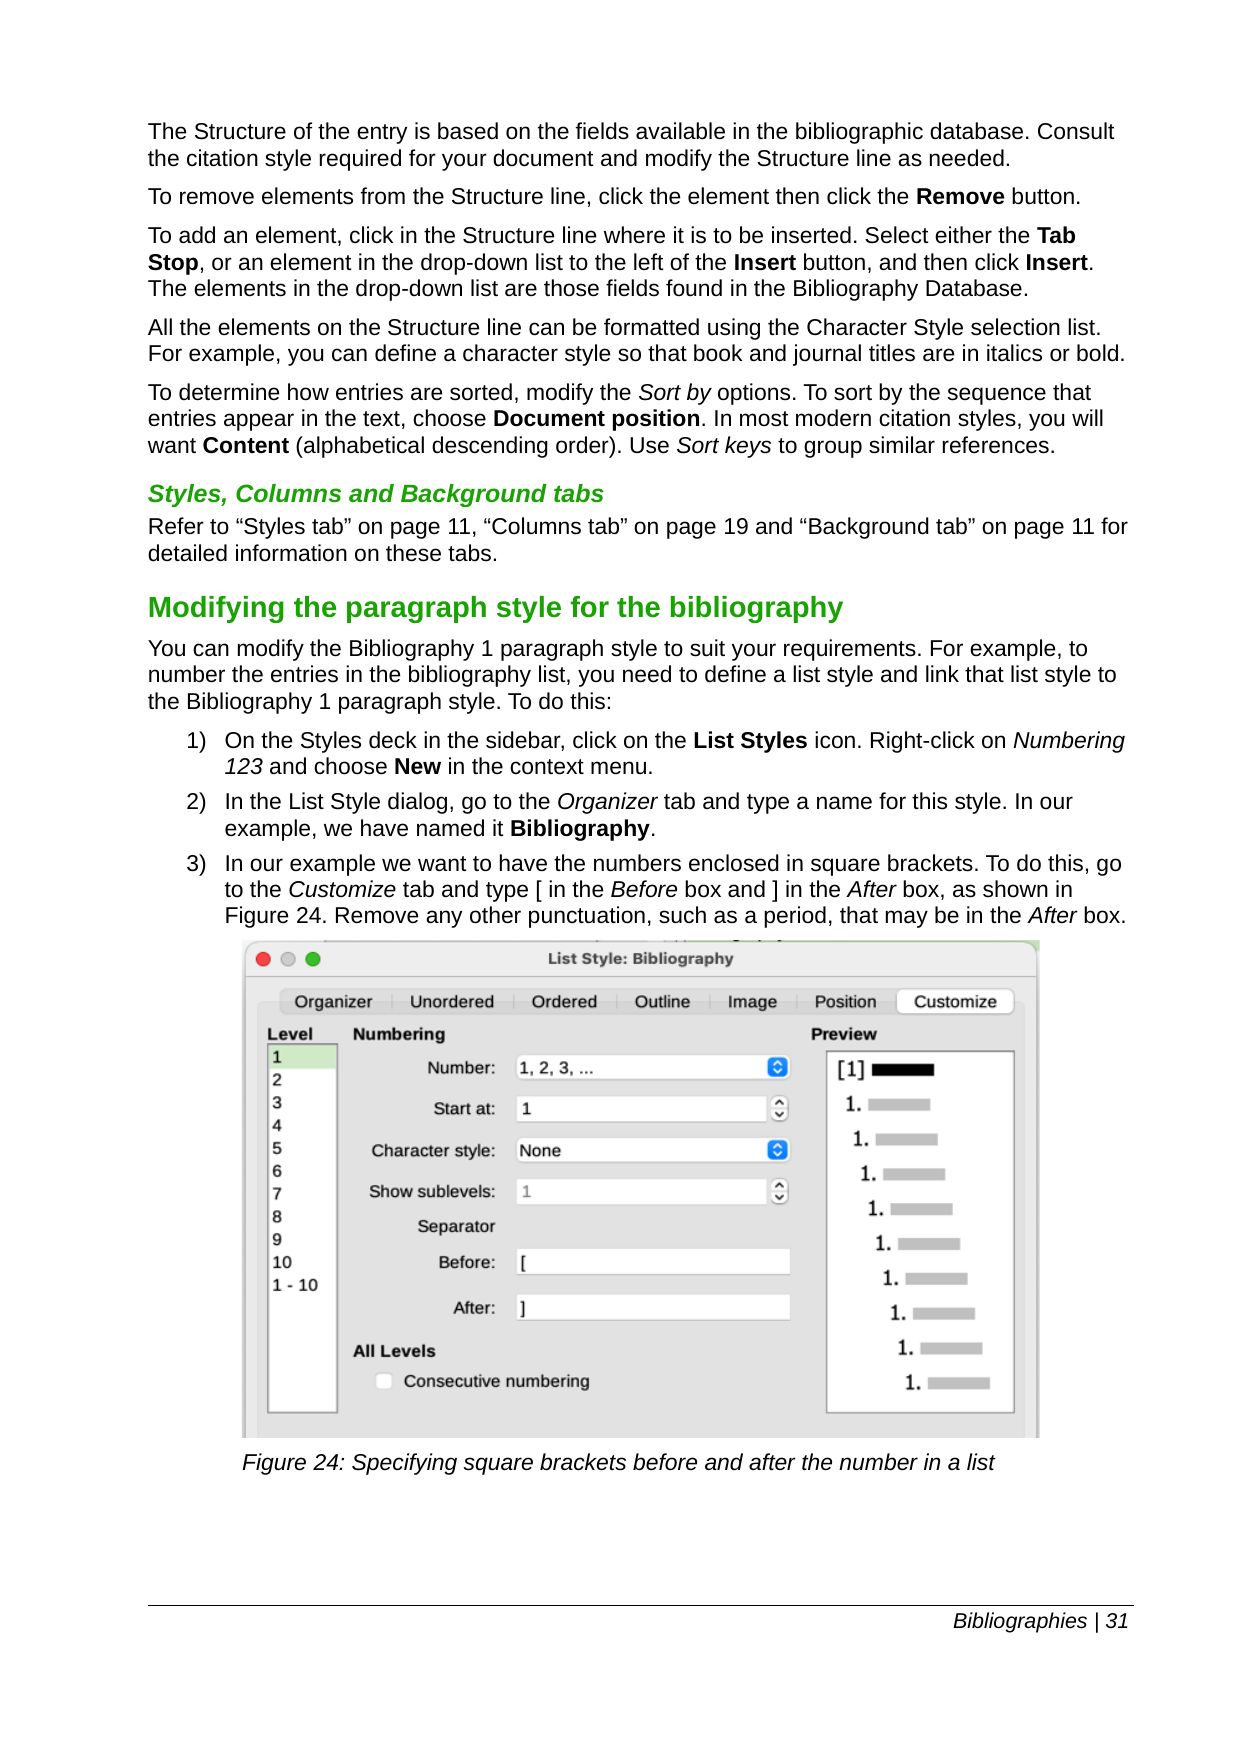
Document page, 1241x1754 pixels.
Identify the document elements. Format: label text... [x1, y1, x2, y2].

subtitle Modifying the paragraph style for the bibliography [148, 590, 1134, 623]
list On the Styles deck in the sidebar, click on the List Styles icon. Right-click on Numbering 123 and choose New in the context menu. [207, 727, 1134, 779]
text To determine how entries are sorted, modify the Sort by options. To sort by the sequence that entries appear in the text, choose Document position. In most modern citation styles, you will want Content (alphabetical descending order). Use Sort keys to group similar references. [148, 379, 1134, 458]
list In our example we want to have the numbers enclosed in square brackets. To do this, go to the Customize tab and type [ in the Before box and ] in the After box, as shown in Figure 24. Remove any other punctuation, such as a period, that may be in the After box. [207, 850, 1134, 929]
list In the List Style dialog, go to the Organizer tab and type a name for this style. In our example, we have named it Bibliography. [207, 788, 1134, 841]
list You can modify the Bibliography 1 paragraph style to suit your requirements. For example, to number the entries in the bibliography list, you need to define a list style and link that list style to the Bibliography 1 paragraph style. To do this: [148, 635, 1134, 714]
text All the elements on the Structure line can be formatted using the Character Style selection list. For example, you can define a character style so that book and journal titles are in italics or bold. [148, 314, 1134, 366]
text To add an element, click in the Structure line where it is to be inserted. Select either the Tab Stop, or an element in the drop-down list to the left of the Insert button, and then click Insert. The elements in the drop-down list are those fields found in the Bibliography Database. [148, 222, 1134, 301]
picture [241, 940, 1040, 1438]
text To remove elements from the Structure line, click the element then click the Remove button. [148, 183, 1134, 210]
text Refer to “Styles tab” on page 11, “Columns tab” on page 19 and “Background tab” on page 11 for detailed information on these tabs. [148, 513, 1134, 566]
subtitle Styles, Columns and Background tabs [148, 479, 1134, 507]
text Figure 24: Specifying square brackets before and after the number in a list [242, 1449, 1040, 1476]
list The Structure of the entry is based on the fields available in the bibliographic database. Consult the citation style required for your document and modify the Structure line as needed. [148, 118, 1134, 171]
